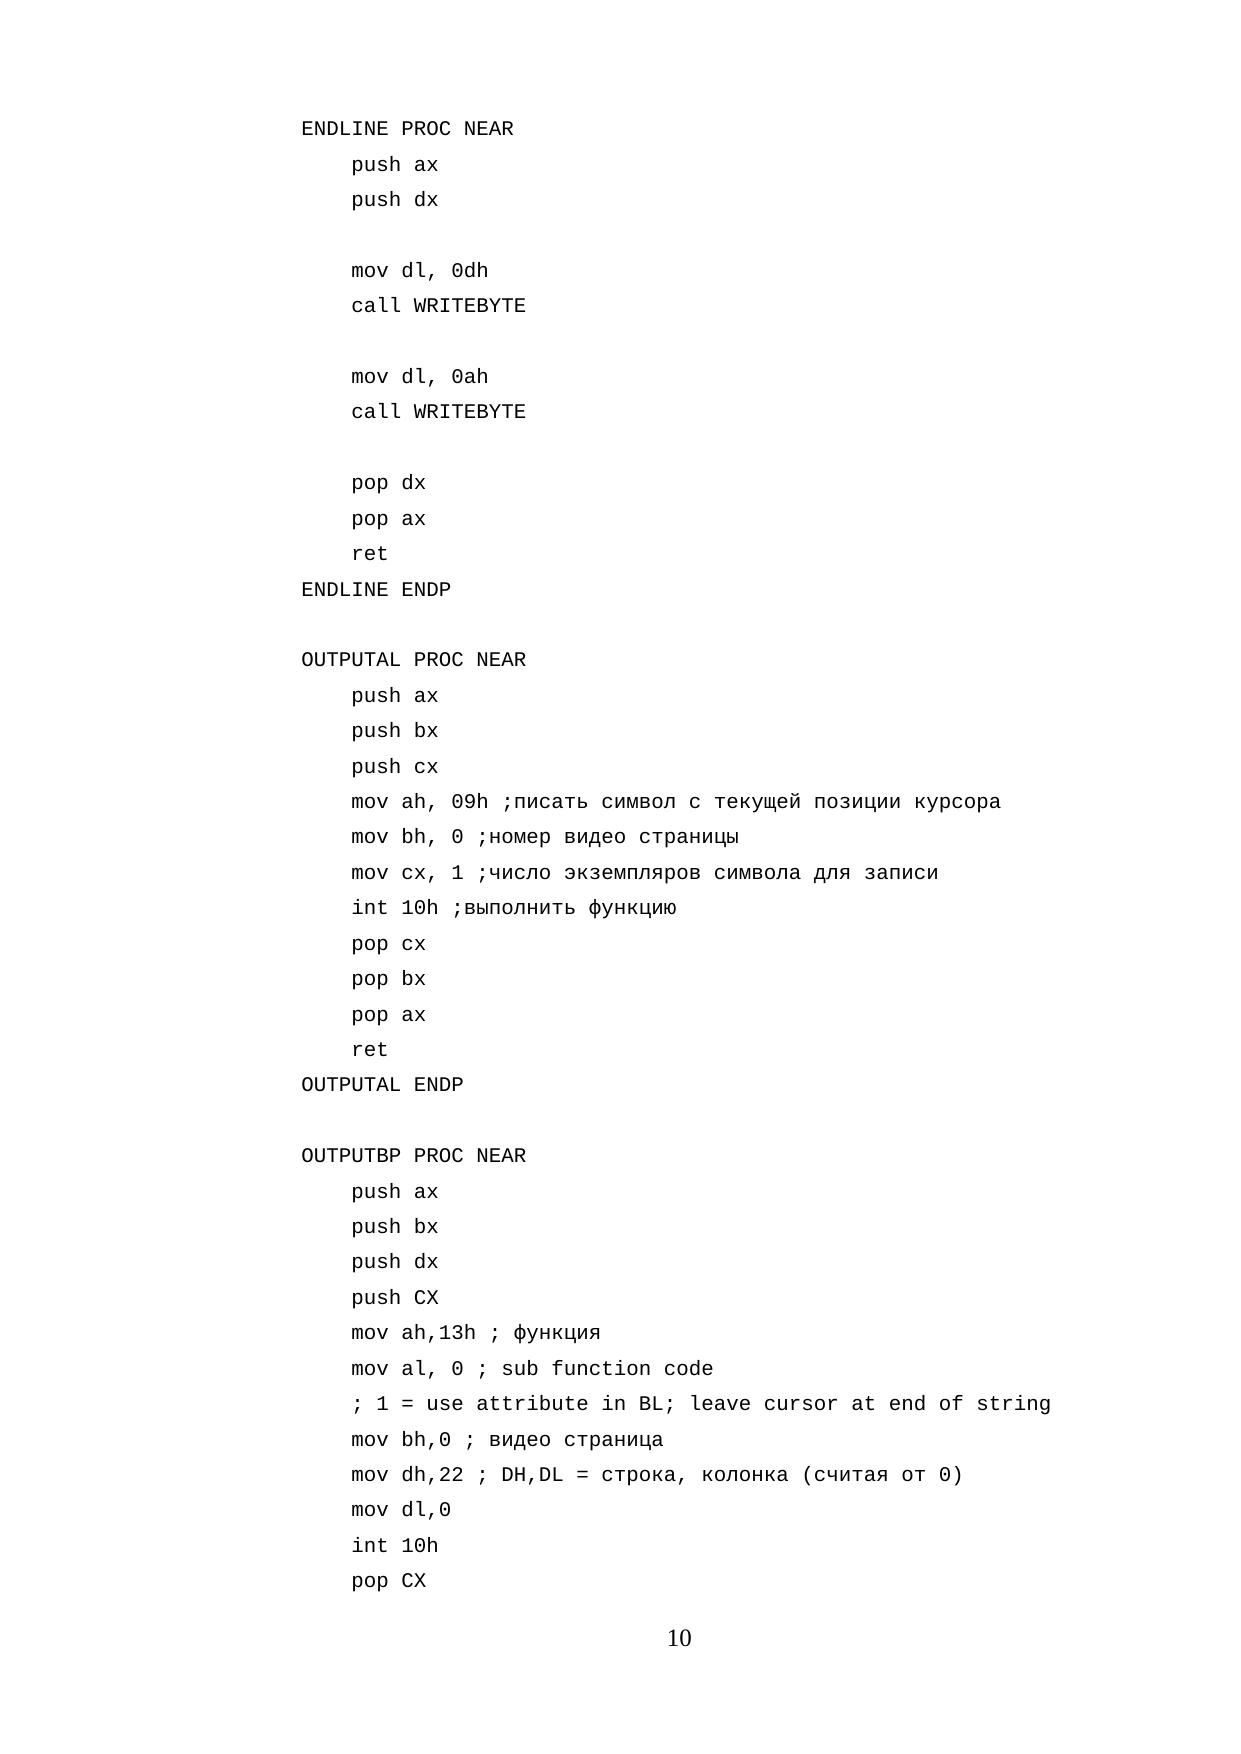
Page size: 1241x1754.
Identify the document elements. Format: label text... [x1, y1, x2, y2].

text push ax [177, 153, 1181, 177]
text mov cx, 1 ;число экземпляров символа для записи [177, 862, 1181, 886]
text push CX [177, 1287, 1181, 1311]
text call WRITEBYTE [177, 401, 1181, 425]
text pop ax [177, 1003, 1181, 1027]
text mov dh,22 ; DH,DL = строка, колонка (считая от 0) [177, 1464, 1181, 1488]
text push bx [177, 1216, 1181, 1240]
text push dx [177, 189, 1181, 213]
text ret [177, 1039, 1181, 1063]
text push bx [177, 720, 1181, 744]
text call WRITEBYTE [177, 295, 1181, 319]
text push ax [177, 1181, 1181, 1204]
text mov dl, 0dh [177, 260, 1181, 283]
text pop ax [177, 508, 1181, 531]
text mov ah, 09h ;писать символ с текущей позиции курсора [177, 791, 1181, 815]
text pop dx [177, 472, 1181, 496]
text ; 1 = use attribute in BL; leave cursor at end of string [177, 1393, 1181, 1417]
text mov ah,13h ; функция [177, 1322, 1181, 1346]
text OUTPUTAL PROC NEAR [177, 649, 1181, 673]
text int 10h [177, 1535, 1181, 1558]
text ret [177, 543, 1181, 567]
text int 10h ;выполнить функцию [177, 897, 1181, 921]
text pop CX [177, 1570, 1181, 1594]
text mov dl, 0ah [177, 366, 1181, 390]
text ENDLINE PROC NEAR [177, 118, 1181, 142]
text push cx [177, 756, 1181, 779]
text push dx [177, 1251, 1181, 1275]
text OUTPUTAL ENDP [177, 1074, 1181, 1098]
text OUTPUTBP PROC NEAR [177, 1145, 1181, 1169]
text mov bh, 0 ;номер видео страницы [177, 826, 1181, 850]
text pop bx [177, 968, 1181, 992]
text mov dl,0 [177, 1499, 1181, 1523]
text pop cx [177, 933, 1181, 956]
text mov bh,0 ; видео страница [177, 1428, 1181, 1452]
text ENDLINE ENDP [177, 578, 1181, 602]
text mov al, 0 ; sub function code [177, 1358, 1181, 1381]
text push ax [177, 685, 1181, 708]
